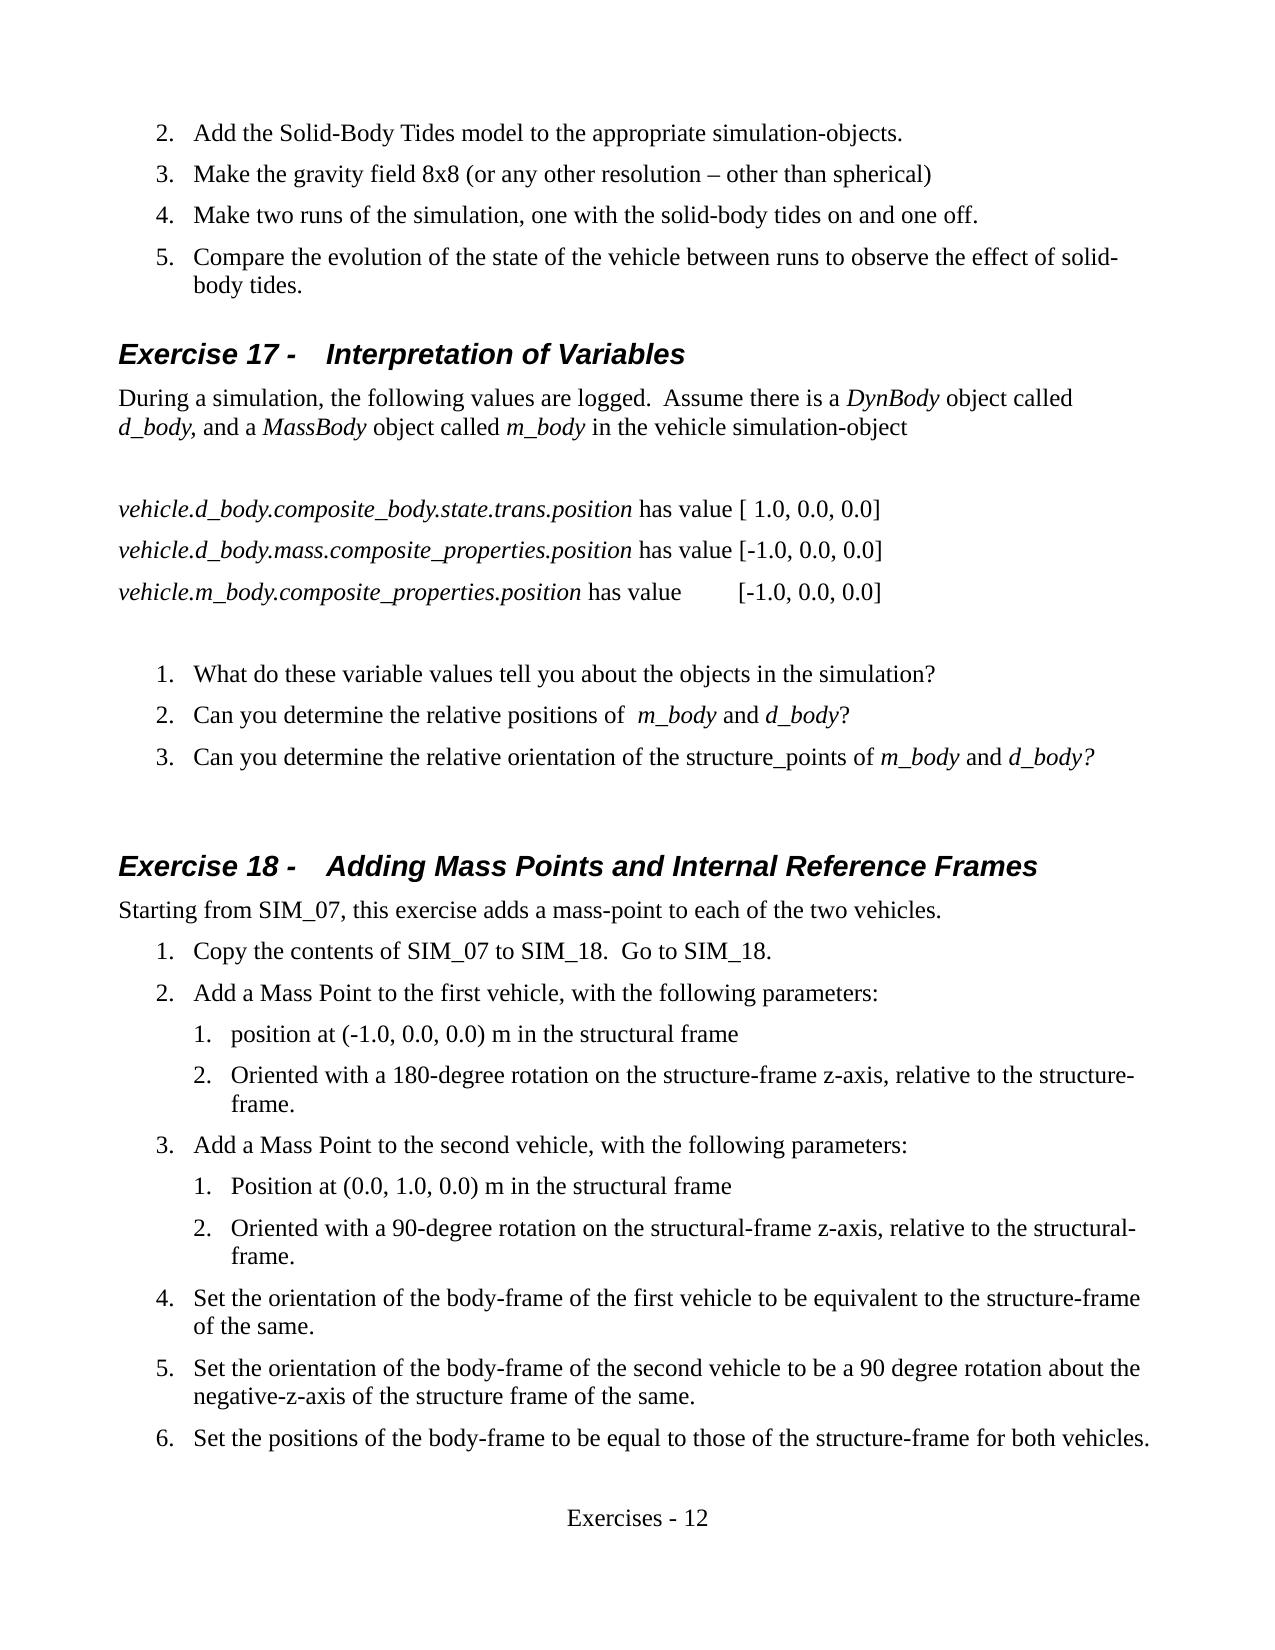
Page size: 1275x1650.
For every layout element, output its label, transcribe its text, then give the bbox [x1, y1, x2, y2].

list Add a Mass Point to the first vehicle, with the following parameters: [156, 978, 1157, 1006]
list Add a Mass Point to the second vehicle, with the following parameters: [156, 1130, 1157, 1159]
list Can you determine the relative orientation of the structure_points of m_body and d_body? [156, 742, 1157, 770]
list Oriented with a 180-degree rotation on the structure-frame z-axis, relative to the structure-frame. [193, 1060, 1157, 1118]
text vehicle.d_body.composite_body.state.trans.position has value [ 1.0, 0.0, 0.0] [118, 494, 1157, 523]
subtitle Adding Mass Points and Internal Reference Frames [118, 849, 1157, 883]
list Oriented with a 90-degree rotation on the structural-frame z-axis, relative to the structural-frame. [193, 1213, 1157, 1270]
list Set the orientation of the body-frame of the second vehicle to be a 90 degree rotation about the negative-z-axis of the structure frame of the same. [156, 1353, 1157, 1410]
list Add the Solid-Body Tides model to the appropriate simulation-objects. [156, 118, 1157, 147]
list Can you determine the relative positions of m_body and d_body? [156, 700, 1157, 729]
list Copy the contents of SIM_07 to SIM_18. Go to SIM_18. [156, 936, 1157, 965]
list Set the orientation of the body-frame of the first vehicle to be equivalent to the structure-frame of the same. [156, 1283, 1157, 1340]
list Starting from SIM_07, this exercise adds a mass-point to each of the two vehicles. [118, 895, 1157, 924]
text vehicle.m_body.composite_properties.position has value [-1.0, 0.0, 0.0] [118, 577, 1157, 605]
text During a simulation, the following values are logged. Assume there is a DynBody object called d_body, and a MassBody object called m_body in the vehicle simulation-object [118, 383, 1157, 440]
list Set the positions of the body-frame to be equal to those of the structure-frame for both vehicles. [156, 1423, 1157, 1451]
text vehicle.d_body.mass.composite_properties.position has value [-1.0, 0.0, 0.0] [118, 535, 1157, 564]
list Make the gravity field 8x8 (or any other resolution – other than spherical) [156, 159, 1157, 188]
list Make two runs of the simulation, one with the solid-body tides on and one off. [156, 201, 1157, 229]
subtitle Interpretation of Variables [118, 337, 1157, 370]
list Compare the evolution of the state of the vehicle between runs to observe the effect of solid-body tides. [156, 242, 1157, 299]
list position at (-1.0, 0.0, 0.0) m in the structural frame [193, 1019, 1157, 1048]
list What do these variable values tell you about the objects in the simulation? [156, 659, 1157, 688]
list Position at (0.0, 1.0, 0.0) m in the structural frame [193, 1171, 1157, 1200]
